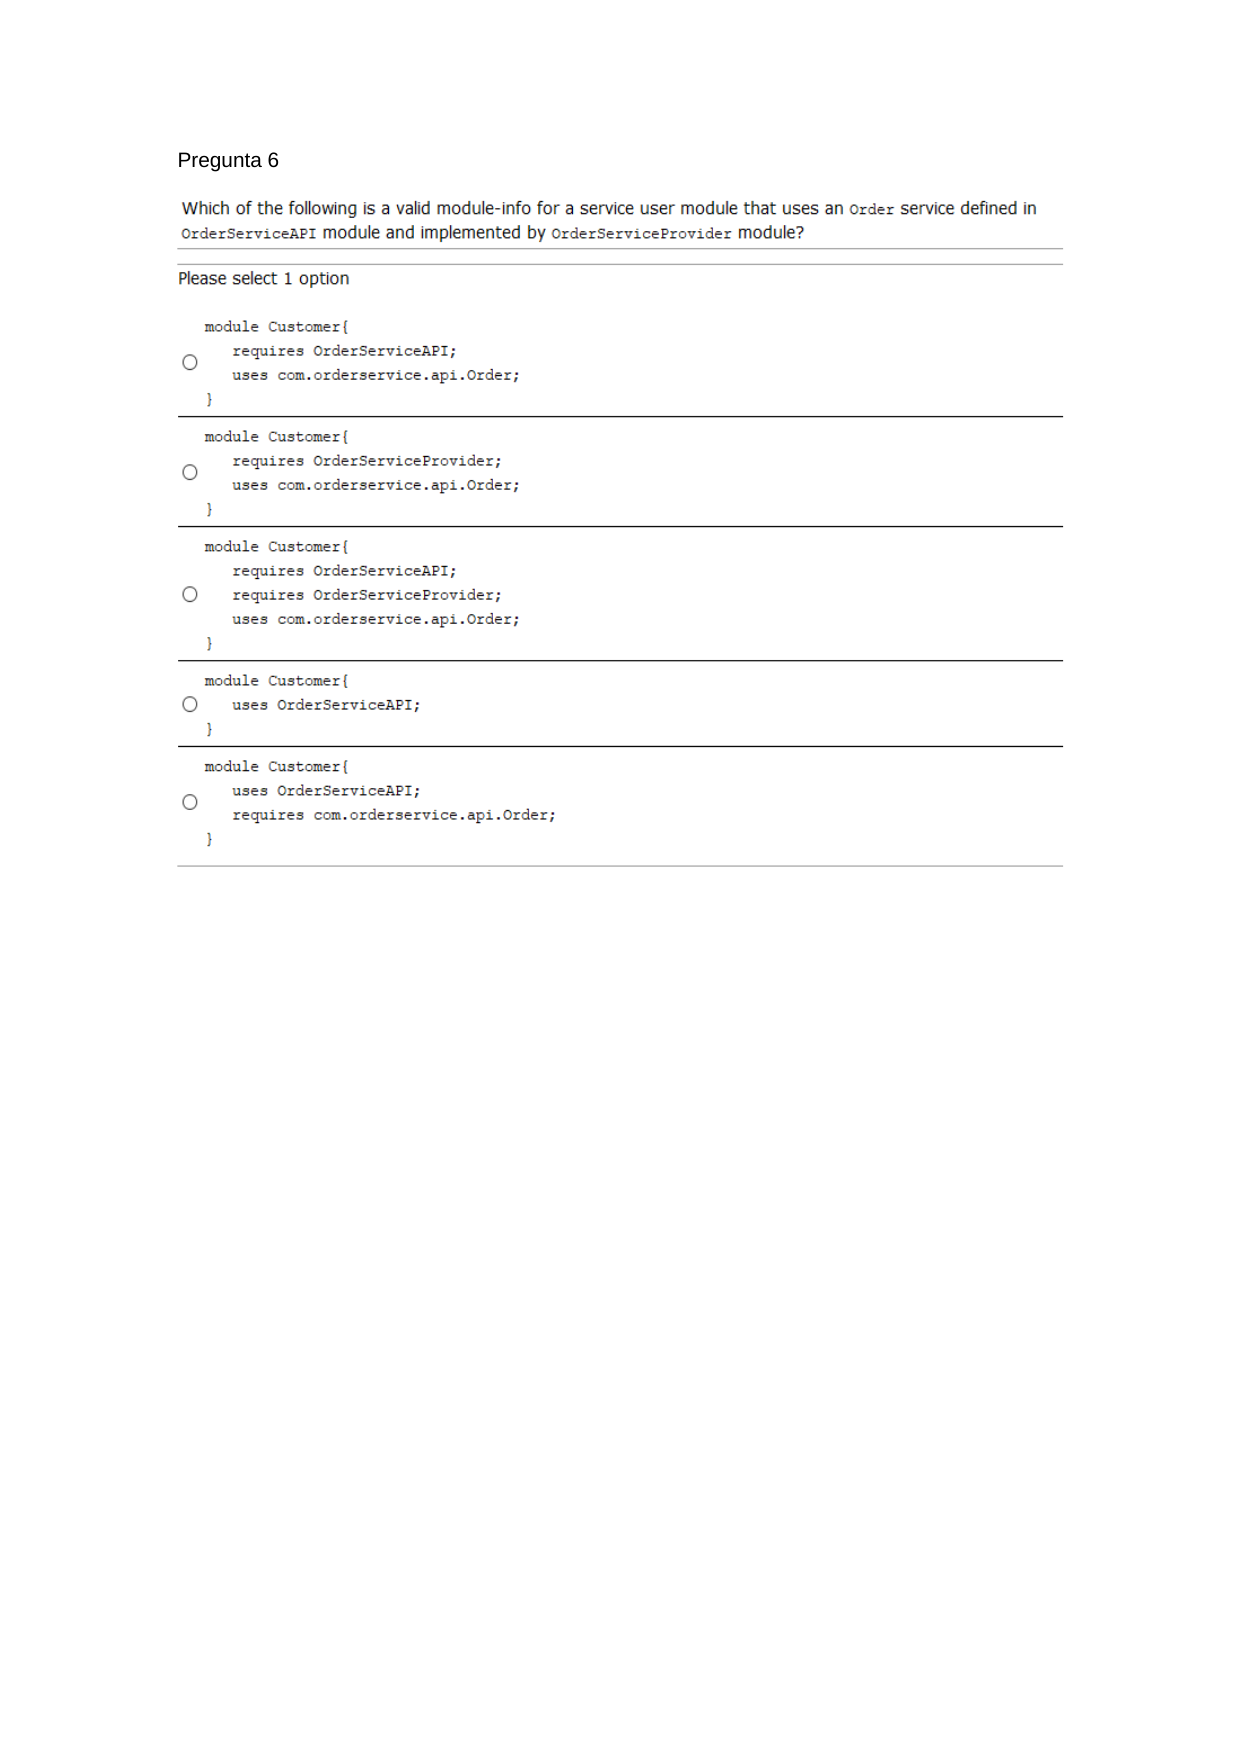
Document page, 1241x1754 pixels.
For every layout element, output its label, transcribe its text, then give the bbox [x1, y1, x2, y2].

text Pregunta 6 [177, 148, 1063, 172]
picture [177, 196, 1064, 868]
